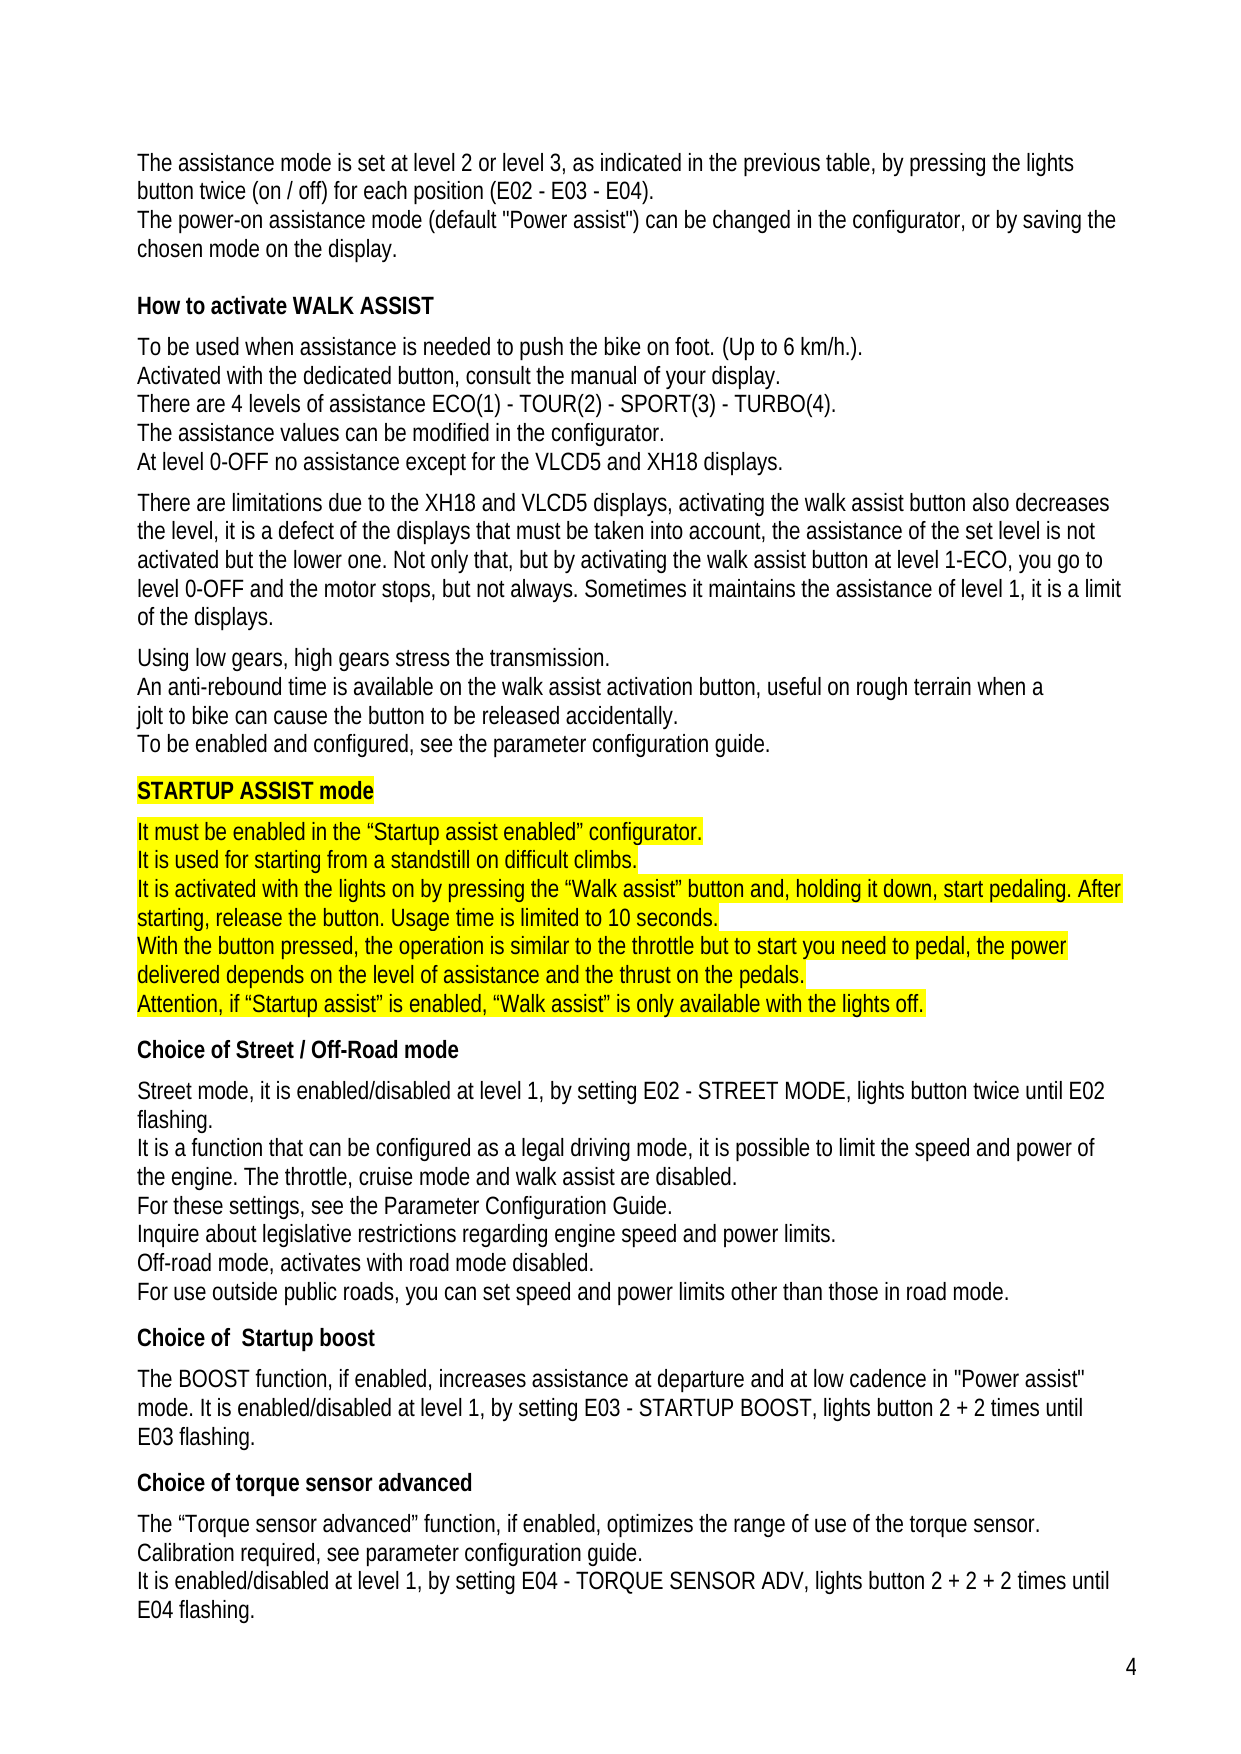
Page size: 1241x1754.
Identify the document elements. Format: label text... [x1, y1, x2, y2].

text For use outside public roads, you can set speed and power limits other than those in road mode. [137, 1277, 1125, 1305]
text Inquire about legislative restrictions regarding engine speed and power limits. [137, 1219, 1125, 1248]
text The assistance mode is set at level 2 or level 3, as indicated in the previous table, by pressing the lights button twice (on / off) for each position (E02 - E03 - E04). [137, 148, 1125, 205]
text With the button pressed, the operation is similar to the throttle but to start you need to pedal, the power delivered depends on the level of assistance and the thrust on the pedals. [137, 931, 1125, 989]
text At level 0-OFF no assistance except for the VLCD5 and XH18 displays. [137, 447, 1125, 475]
text It must be enabled in the “Startup assist enabled” configurator. [137, 817, 1125, 845]
text Choice of Street / Off-Road mode [137, 1035, 1125, 1064]
text To be enabled and configured, see the parameter configuration guide. [137, 729, 1125, 758]
text The BOOST function, if enabled, increases assistance at departure and at low cadence in "Power assist" mode. It is enabled/disabled at level 1, by setting E03 - STARTUP BOOST, lights button 2 + 2 times until E03 flashing. [137, 1364, 1125, 1450]
text How to activate WALK ASSIST [137, 291, 1125, 319]
text The assistance values can be modified in the configurator. [137, 418, 1125, 447]
text For these settings, see the Parameter Configuration Guide. [137, 1191, 1125, 1219]
text STARTUP ASSIST mode [137, 776, 1125, 804]
text Street mode, it is enabled/disabled at level 1, by setting E02 - STREET MODE, lights button twice until E02 flashing. [137, 1076, 1125, 1133]
text Attention, if “Startup assist” is enabled, “Walk assist” is only available with the lights off. [137, 989, 1125, 1017]
text The power-on assistance mode (default "Power assist") can be changed in the configurator, or by saving the chosen mode on the display. [137, 205, 1125, 262]
text It is activated with the lights on by pressing the “Walk assist” button and, holding it down, start pedaling. After starting, release the button. Usage time is limited to 10 seconds. [137, 874, 1125, 931]
text It is used for starting from a standstill on difficult climbs. [137, 845, 1125, 874]
text Choice of Startup boost [137, 1323, 1125, 1352]
text It is enabled/disabled at level 1, by setting E04 - TORQUE SENSOR ADV, lights button 2 + 2 + 2 times until E04 flashing. [137, 1566, 1125, 1623]
text An anti-rebound time is available on the walk assist activation button, useful on rough terrain when a [137, 672, 1125, 701]
text Using low gears, high gears stress the transmission. [137, 643, 1125, 672]
text Activated with the dedicated button, consult the manual of your display. [137, 361, 1125, 389]
text The “Torque sensor advanced” function, if enabled, optimizes the range of use of the torque sensor. [137, 1509, 1125, 1538]
text jolt to bike can cause the button to be released accidentally. [137, 701, 1125, 729]
text Choice of torque sensor advanced [137, 1468, 1125, 1496]
text To be used when assistance is needed to push the bike on foot. (Up to 6 km/h.). [137, 332, 1125, 361]
text It is a function that can be configured as a legal driving mode, it is possible to limit the speed and power of the engine. The throttle, cruise mode and walk assist are disabled. [137, 1133, 1125, 1191]
text Calibration required, see parameter configuration guide. [137, 1538, 1125, 1566]
text Off-road mode, activates with road mode disabled. [137, 1248, 1125, 1277]
text There are 4 levels of assistance ECO(1) - TOUR(2) - SPORT(3) - TURBO(4). [137, 389, 1125, 418]
text There are limitations due to the XH18 and VLCD5 displays, activating the walk assist button also decreases the level, it is a defect of the displays that must be taken into account, the assistance of the set level is not activated but the lower one. Not only that, but by activating the walk assist button at level 1-ECO, you go to level 0-OFF and the motor stops, but not always. Sometimes it maintains the assistance of level 1, it is a limit of the displays. [137, 488, 1125, 631]
